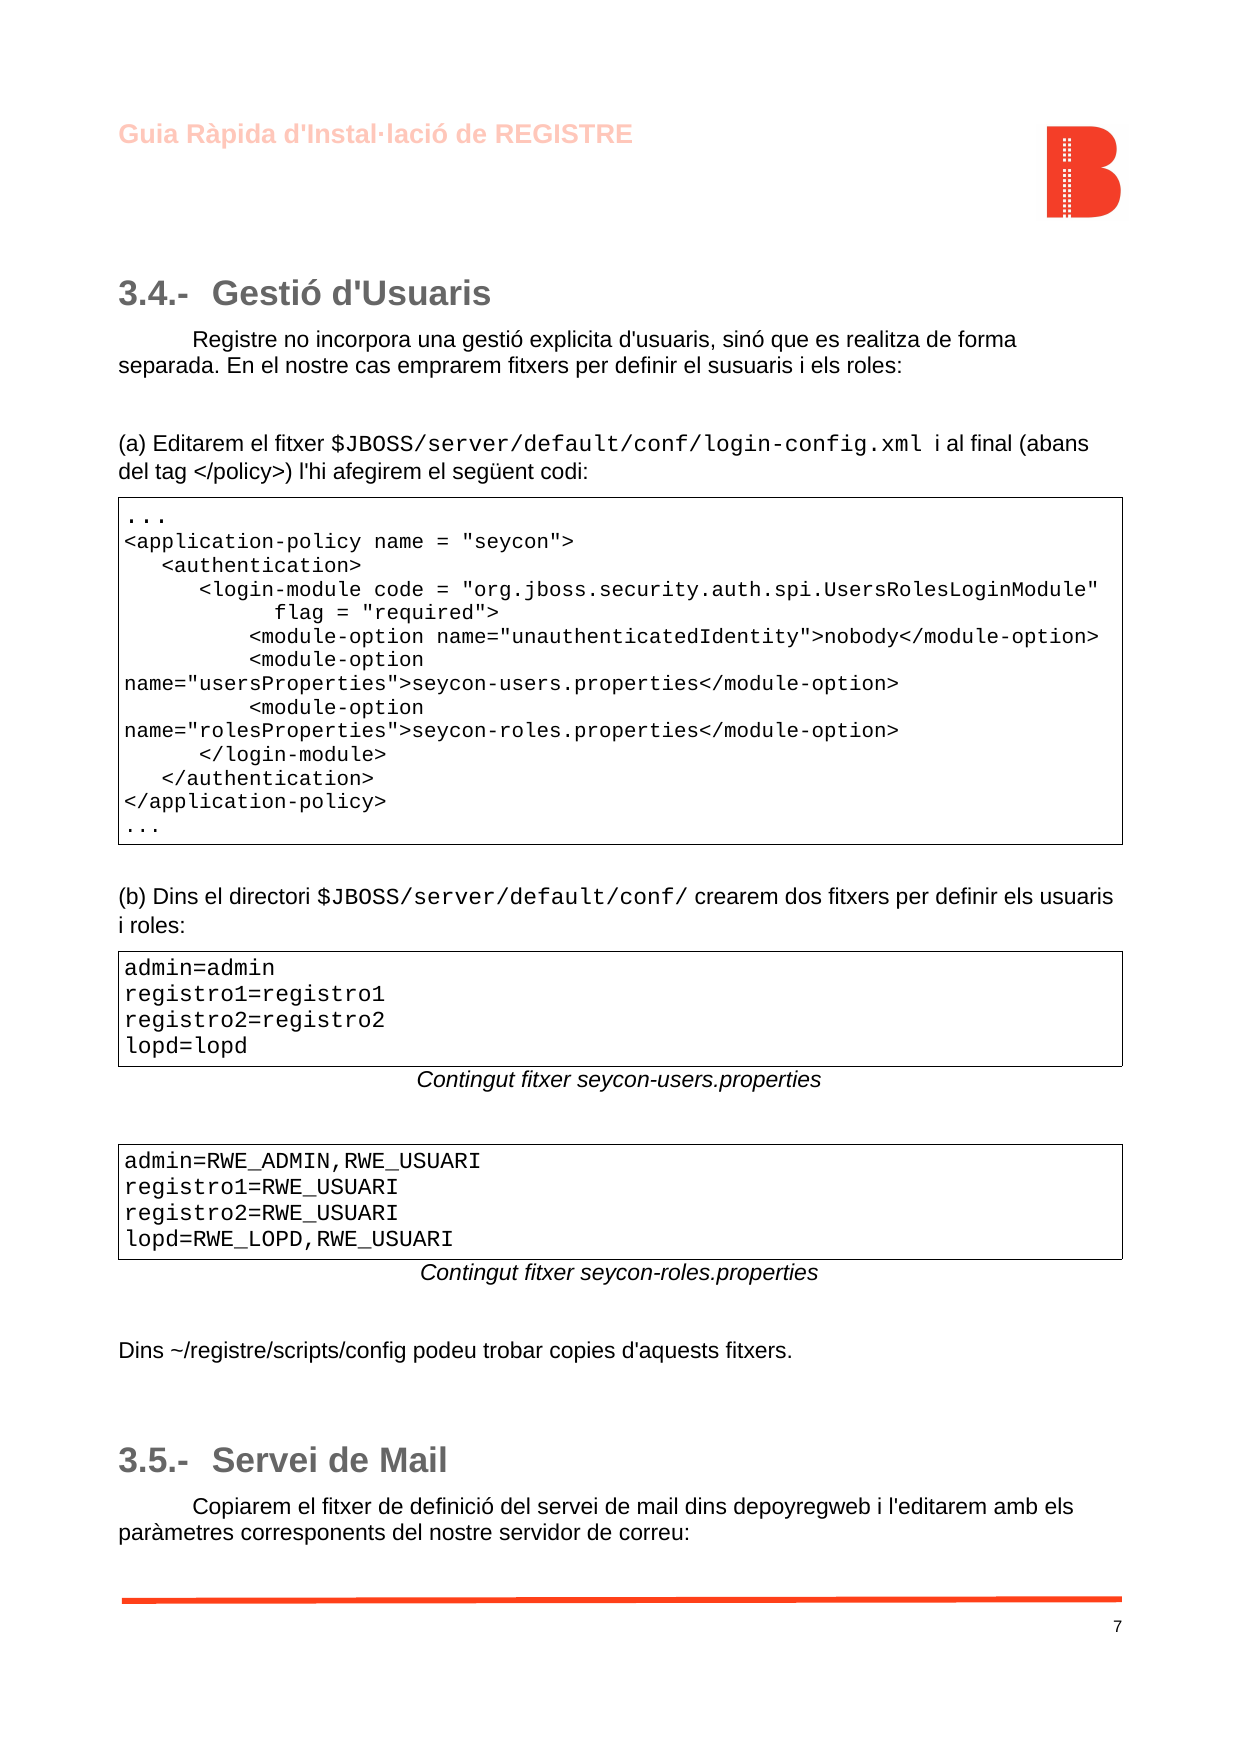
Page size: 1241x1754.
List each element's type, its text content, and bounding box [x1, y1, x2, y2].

text (a) Editarem el fitxer $JBOSS/server/default/conf/login-config.xml i al final (abans del tag </policy>) l'hi afegirem el següent codi: [118, 430, 1122, 484]
subtitle Servei de Mail [118, 1439, 1122, 1480]
picture [1036, 124, 1130, 221]
text Copiarem el fitxer de definició del servei de mail dins depoyregweb i l'editarem amb els paràmetres corresponents del nostre servidor de correu: [118, 1493, 1122, 1545]
table_header admin=admin registro1=registro1 registro2=registro2 lopd=lopd [119, 952, 1122, 1066]
text Dins ~/registre/scripts/config podeu trobar copies d'aquests fitxers. [118, 1337, 1122, 1363]
text Contingut fitxer seycon-users.properties [118, 1067, 1122, 1092]
table_header ... <application-policy name = "seycon"> <authentication> <login-module code = "org.jboss.security.auth.spi.UsersRolesLoginModule" flag = "required"> <module-option name="unauthenticatedIdentity">nobody</module-option> <module-option name="usersProperties">seycon-users.properties</module-option> <module-option name="rolesProperties">seycon-roles.properties</module-option> </login-module> </authentication> </application-policy> ... [119, 498, 1122, 844]
text (b) Dins el directori $JBOSS/server/default/conf/ crearem dos fitxers per definir els usuaris i roles: [118, 883, 1122, 938]
subtitle Gestió d'Usuaris [118, 273, 1122, 313]
text Contingut fitxer seycon-roles.properties [118, 1260, 1122, 1285]
text Registre no incorpora una gestió explicita d'usuaris, sinó que es realitza de forma separada. En el nostre cas emprarem fitxers per definir el susuaris i els roles: [118, 326, 1122, 378]
table_header admin=RWE_ADMIN,RWE_USUARI registro1=RWE_USUARI registro2=RWE_USUARI lopd=RWE_LOPD,RWE_USUARI [119, 1145, 1122, 1259]
